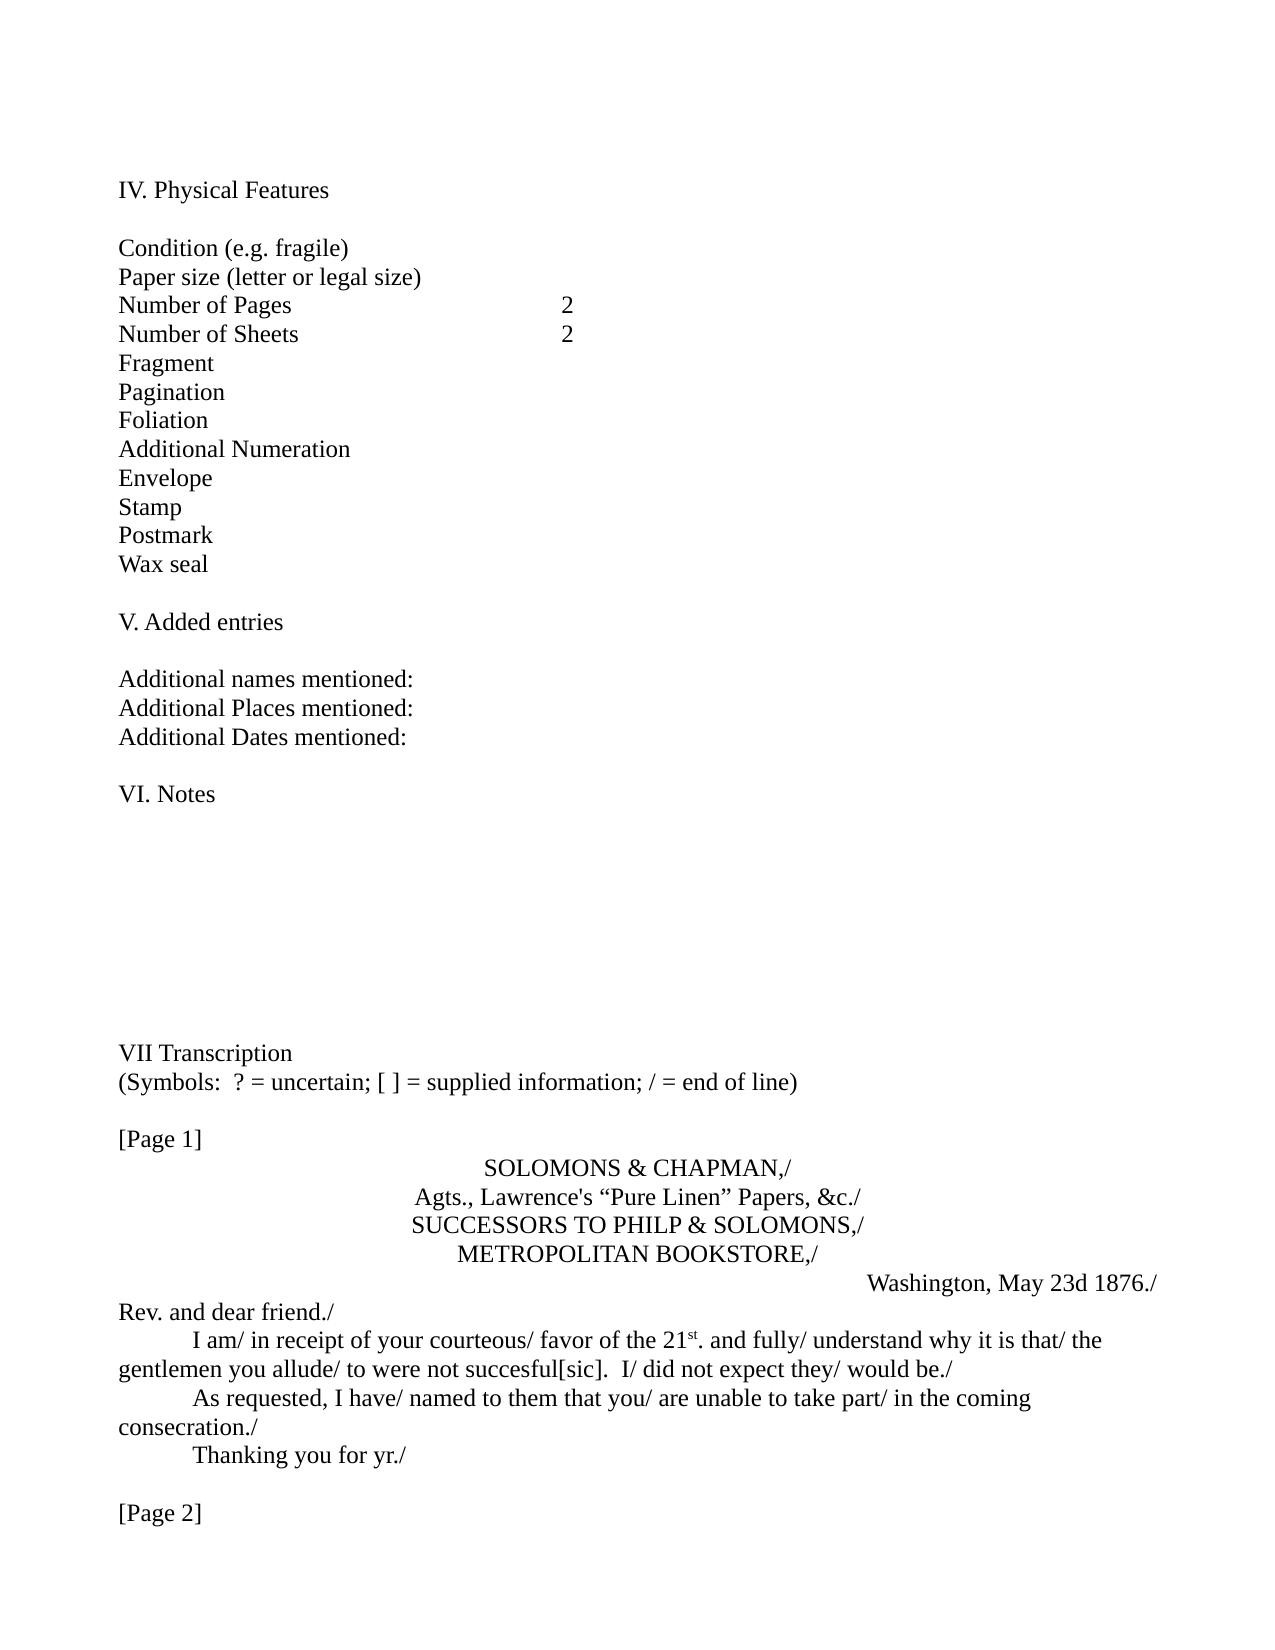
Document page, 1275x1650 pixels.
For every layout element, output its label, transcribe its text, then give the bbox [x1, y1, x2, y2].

text VI. Notes [118, 779, 1157, 808]
text Agts., Lawrence's “Pure Linen” Papers, &c./ [118, 1182, 1157, 1211]
text [Page 2] [118, 1498, 1157, 1527]
text As requested, I have/ named to them that you/ are unable to take part/ in the coming consecration./ [118, 1383, 1157, 1441]
text Additional Places mentioned: [118, 693, 1157, 722]
text Envelope [118, 463, 1157, 492]
text [Page 1] [118, 1124, 1157, 1153]
text Thanking you for yr./ [118, 1441, 1157, 1469]
text I am/ in receipt of your courteous/ favor of the 21st. and fully/ understand why it is that/ the gentlemen you allude/ to were not succesful[sic]. I/ did not expect they/ would be./ [118, 1326, 1157, 1383]
text SOLOMONS & CHAPMAN,/ [118, 1153, 1157, 1182]
text Washington, May 23d 1876./ [118, 1268, 1157, 1297]
text SUCCESSORS TO PHILP & SOLOMONS,/ [118, 1211, 1157, 1239]
text IV. Physical Features [118, 176, 1157, 204]
text METROPOLITAN BOOKSTORE,/ [118, 1239, 1157, 1268]
text Paper size (letter or legal size) [118, 262, 1157, 291]
text Additional names mentioned: [118, 664, 1157, 693]
text Fragment [118, 348, 1157, 377]
text Wax seal [118, 549, 1157, 578]
text (Symbols: ? = uncertain; [ ] = supplied information; / = end of line) [118, 1067, 1157, 1096]
text Rev. and dear friend./ [118, 1297, 1157, 1326]
text Additional Numeration [118, 434, 1157, 463]
text V. Added entries [118, 607, 1157, 636]
text Additional Dates mentioned: [118, 722, 1157, 751]
text Pagination [118, 377, 1157, 406]
text Foliation [118, 406, 1157, 434]
text Postma rk [118, 521, 1157, 549]
text VII Transcription [118, 1038, 1157, 1067]
text Number of Pages 2 [118, 291, 1157, 319]
text Condition (e.g. fragile) [118, 233, 1157, 262]
text Number of Sheets 2 [118, 319, 1157, 348]
text Stamp [118, 492, 1157, 521]
